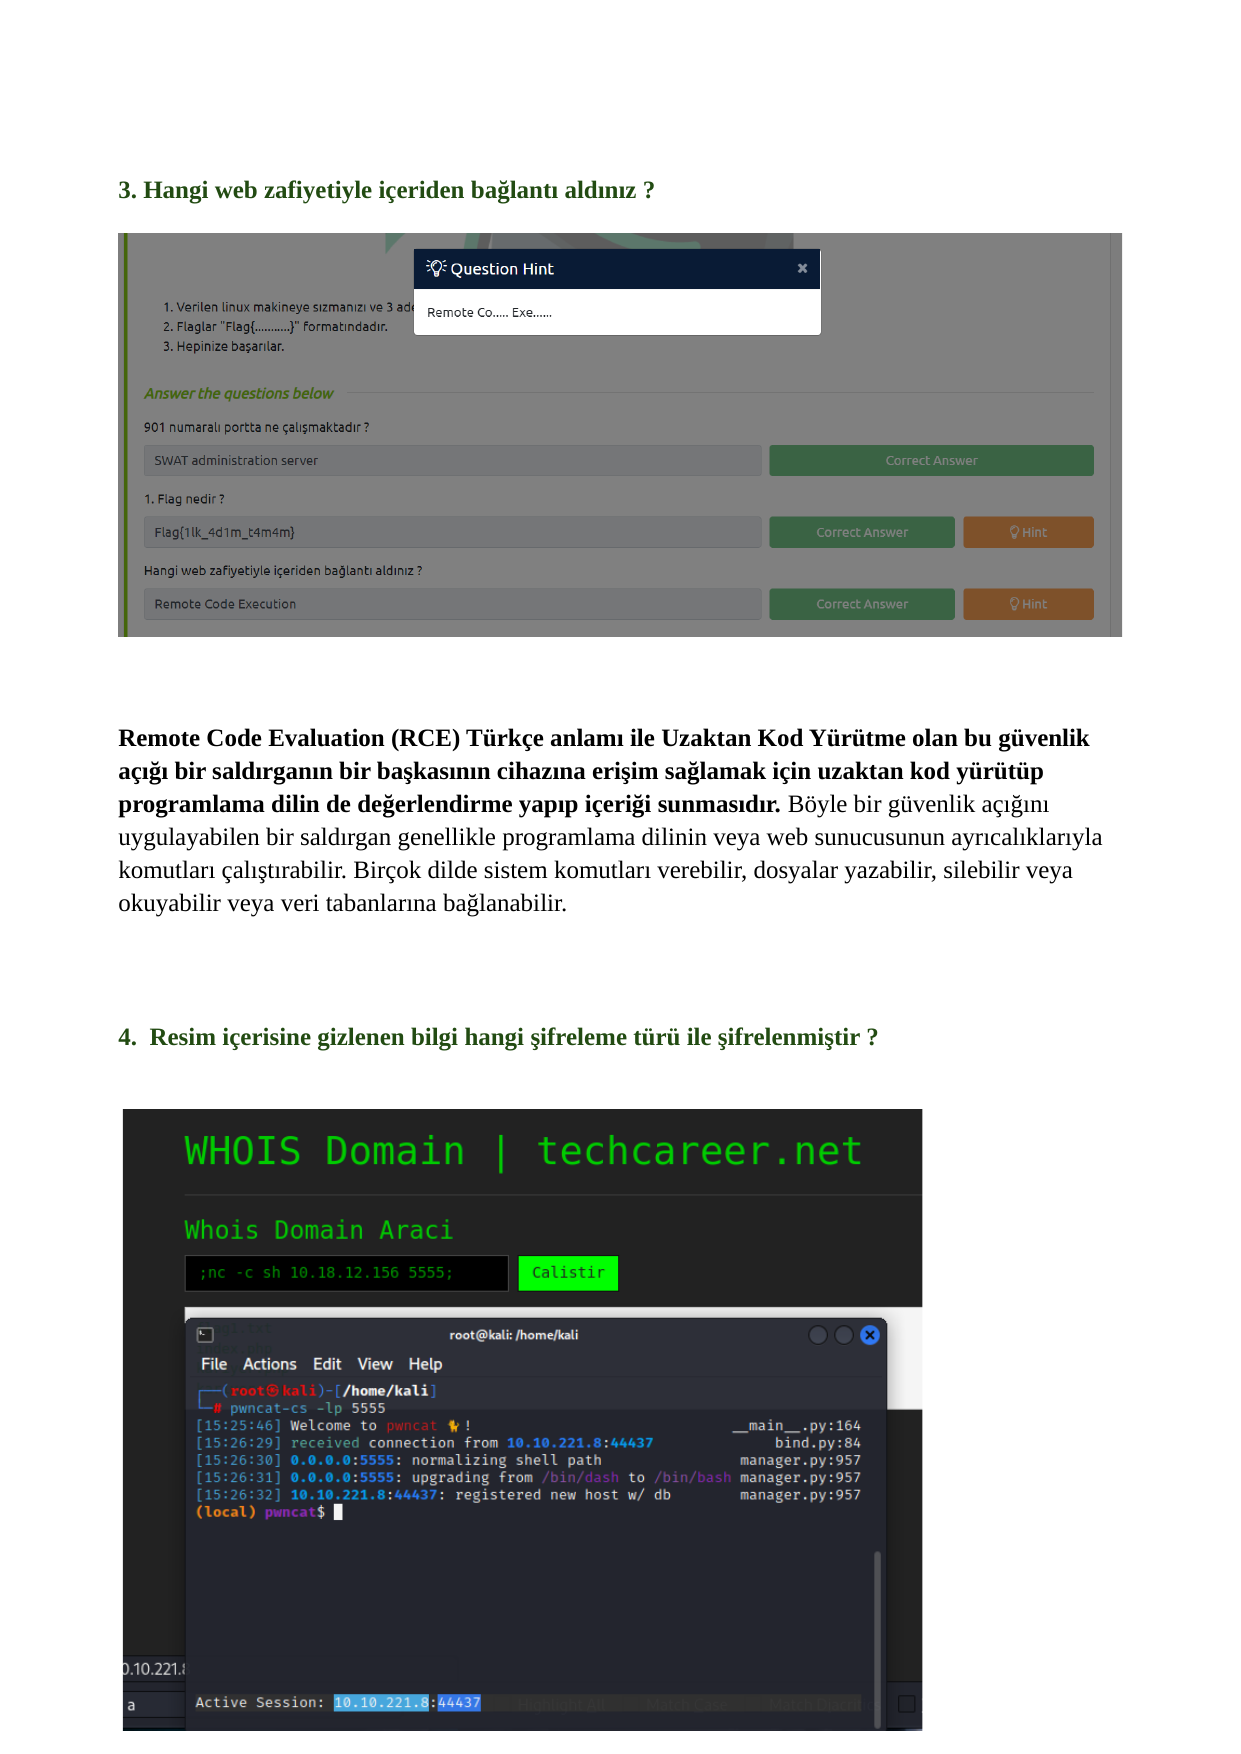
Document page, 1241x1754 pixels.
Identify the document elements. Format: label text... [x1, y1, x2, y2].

picture [118, 233, 1123, 637]
picture [122, 1109, 923, 1731]
text 3. Hangi web zafiyetiyle içeriden bağlantı aldınız ? [118, 176, 1122, 204]
text 4. Resim içerisine gizlenen bilgi hangi şifreleme türü ile şifrelenmiştir ? [118, 1022, 1122, 1051]
text Remote Code Evaluation (RCE) Türkçe anlamı ile Uzaktan Kod Yürütme olan bu güvenlik açığı bir saldırganın bir başkasının cihazına erişim sağlamak için uzaktan kod yürütüp programlama dilin de değerlendirme yapıp içeriği sunmasıdır. Böyle bir güvenlik açığını uygulayabilen bir saldırgan genellikle programlama dilinin veya web sunucusunun ayrıcalıklarıyla komutları çalıştırabilir. Birçok dilde sistem komutları verebilir, dosyalar yazabilir, silebilir veya okuyabilir veya veri tabanlarına bağlanabilir. [118, 723, 1122, 917]
